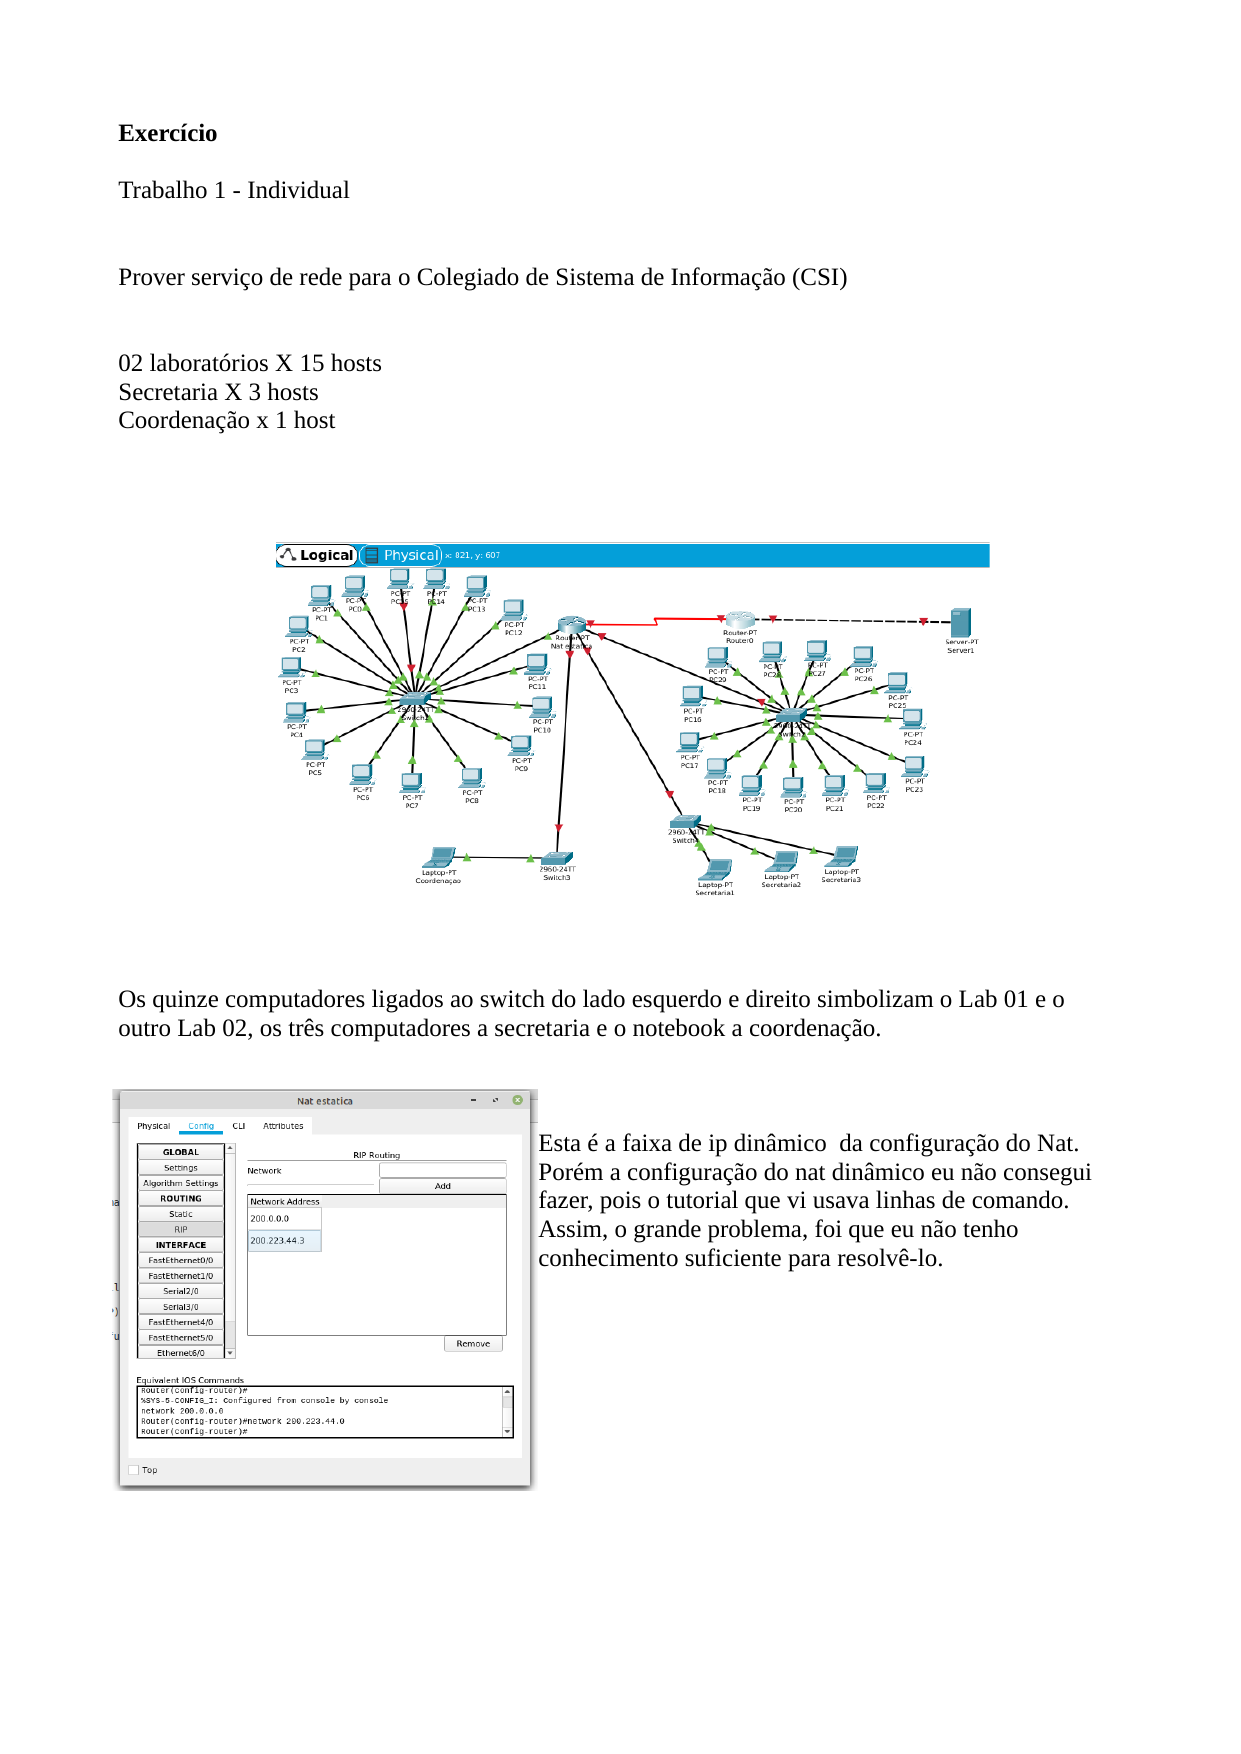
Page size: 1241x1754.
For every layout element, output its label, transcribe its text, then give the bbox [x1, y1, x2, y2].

text Exercício [118, 118, 1122, 147]
text Secretaria X 3 hosts [118, 377, 1122, 406]
text Os quinze computadores ligados ao switch do lado esquerdo e direito simbolizam o Lab 01 e o outro Lab 02, os três computadores a secretaria e o notebook a coordenação. [118, 984, 1122, 1042]
text 02 laboratórios X 15 hosts [118, 348, 1122, 377]
picture [112, 1089, 538, 1491]
text Coordenação x 1 host [118, 406, 1122, 434]
text Trabalho 1 - Individual [118, 176, 1122, 204]
text Esta é a faixa de ip dinâmico da configuração do Nat. Porém a configuração do nat dinâmico eu não consegui fazer, pois o tutorial que vi usava linhas de comando. Assim, o grande problema, foi que eu não tenho conhecimento suficiente para resolvê-lo. [538, 1128, 1122, 1272]
text Prover serviço de rede para o Colegiado de Sistema de Informação (CSI) [118, 262, 1122, 291]
